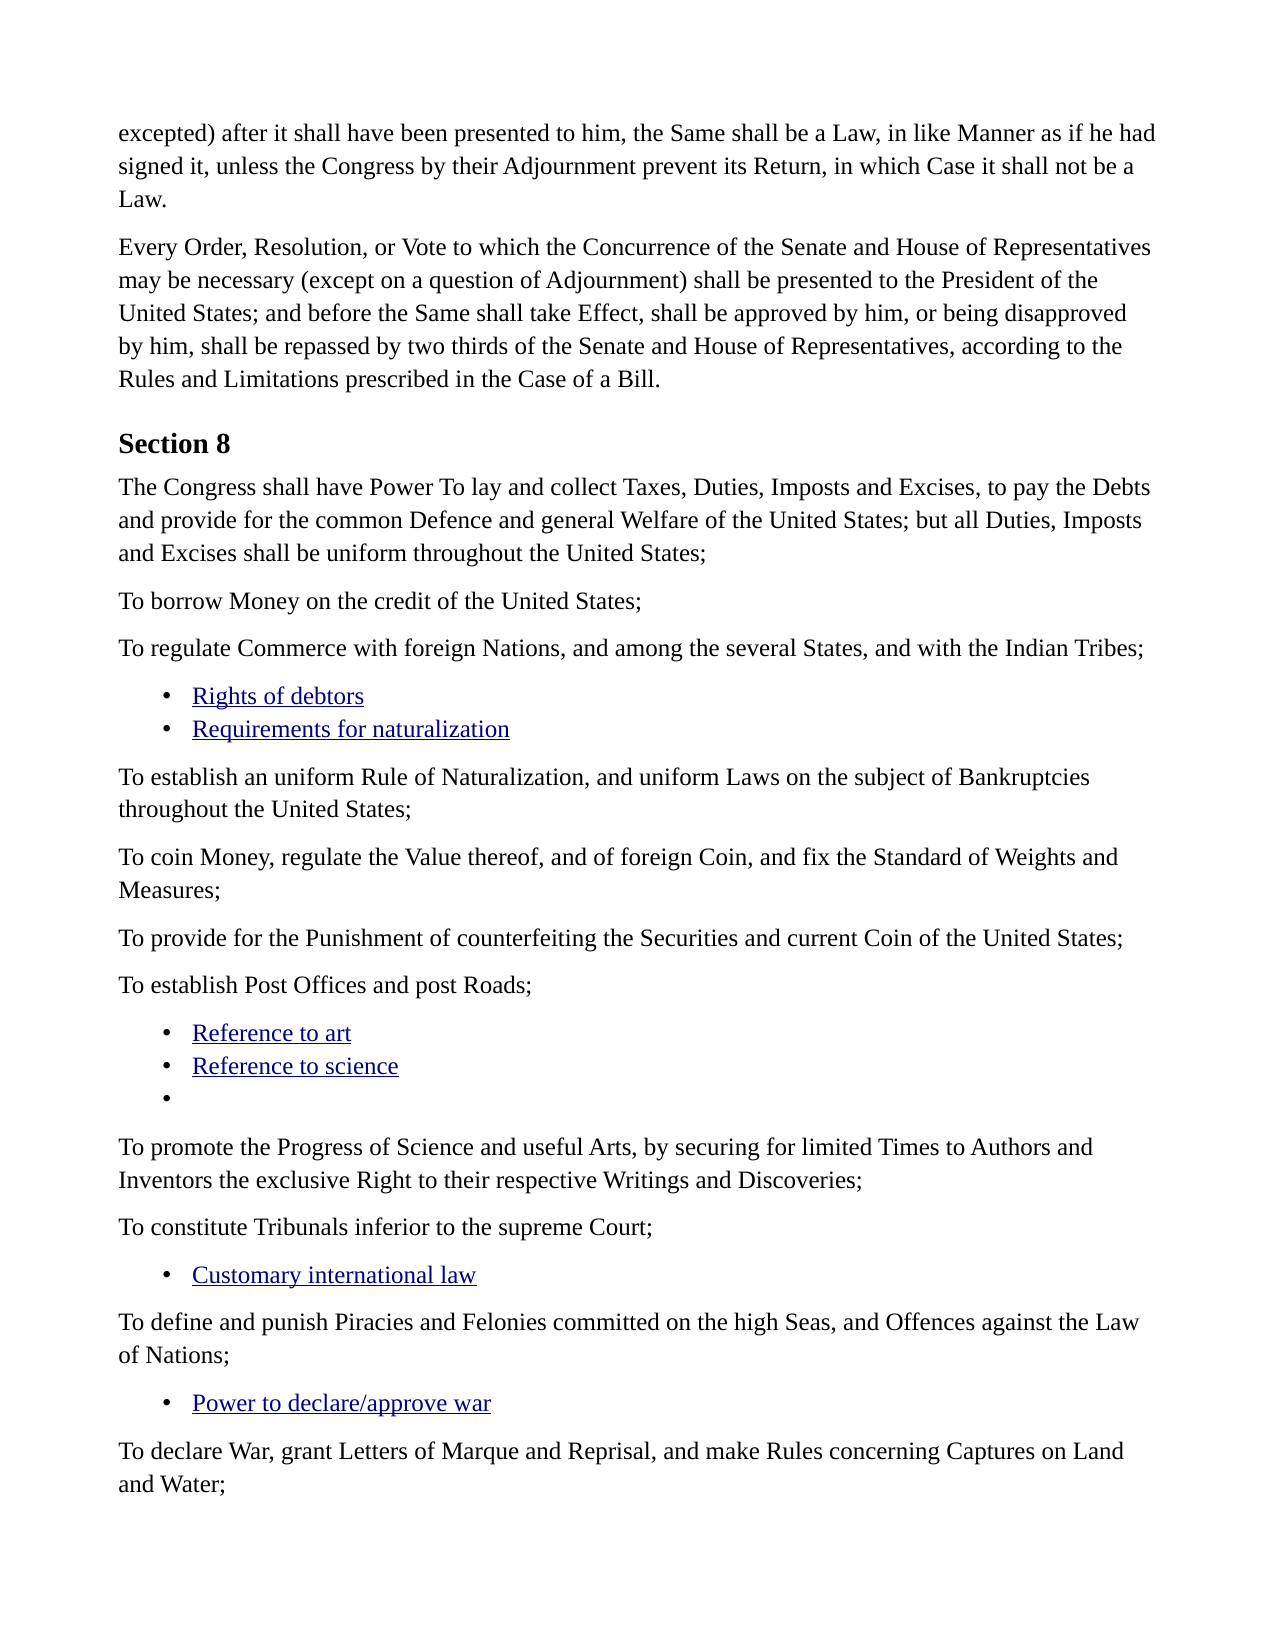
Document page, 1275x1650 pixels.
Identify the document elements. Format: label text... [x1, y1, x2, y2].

text To define and punish Piracies and Felonies committed on the high Seas, and Offences against the Law of Nations; [118, 1307, 1157, 1369]
text The Congress shall have Power To lay and collect Taxes, Duties, Imposts and Excises, to pay the Debts and provide for the common Defence and general Welfare of the United States; but all Duties, Imposts and Excises shall be uniform throughout the United States; [118, 472, 1157, 567]
text To establish Post Offices and post Roads; [118, 970, 1157, 999]
list Reference to art [162, 1018, 1157, 1047]
list Requirements for naturalization [162, 714, 1157, 743]
text Every Order, Resolution, or Vote to which the Concurrence of the Senate and House of Representatives may be necessary (except on a question of Adjournment) shall be presented to the President of the United States; and before the Same shall take Effect, shall be approved by him, or being disapproved by him, shall be repassed by two thirds of the Senate and House of Representatives, according to the Rules and Limitations prescribed in the Case of a Bill. [118, 232, 1157, 393]
text To constitute Tribunals inferior to the supreme Court; [118, 1212, 1157, 1241]
list Customary international law [162, 1260, 1157, 1289]
text To establish an uniform Rule of Naturalization, and uniform Laws on the subject of Bankruptcies throughout the United States; [118, 762, 1157, 823]
list Rights of debtors [162, 681, 1157, 710]
subtitle Section 8 [118, 426, 1157, 459]
text To coin Money, regulate the Value thereof, and of foreign Coin, and fix the Standard of Weights and Measures; [118, 842, 1157, 904]
text To declare War, grant Letters of Marque and Reprisal, and make Rules concerning Captures on Land and Water; [118, 1436, 1157, 1497]
list Power to declare/approve war [162, 1388, 1157, 1417]
text To borrow Money on the credit of the United States; [118, 586, 1157, 614]
list Reference to science [162, 1051, 1157, 1080]
text To promote the Progress of Science and useful Arts, by securing for limited Times to Authors and Inventors the exclusive Right to their respective Writings and Discoveries; [118, 1132, 1157, 1193]
text To regulate Commerce with foreign Nations, and among the several States, and with the Indian Tribes; [118, 633, 1157, 662]
text To provide for the Punishment of counterfeiting the Securities and current Coin of the United States; [118, 923, 1157, 952]
text excepted) after it shall have been presented to him, the Same shall be a Law, in like Manner as if he had signed it, unless the Congress by their Adjournment prevent its Return, in which Case it shall not be a Law. [118, 118, 1157, 213]
